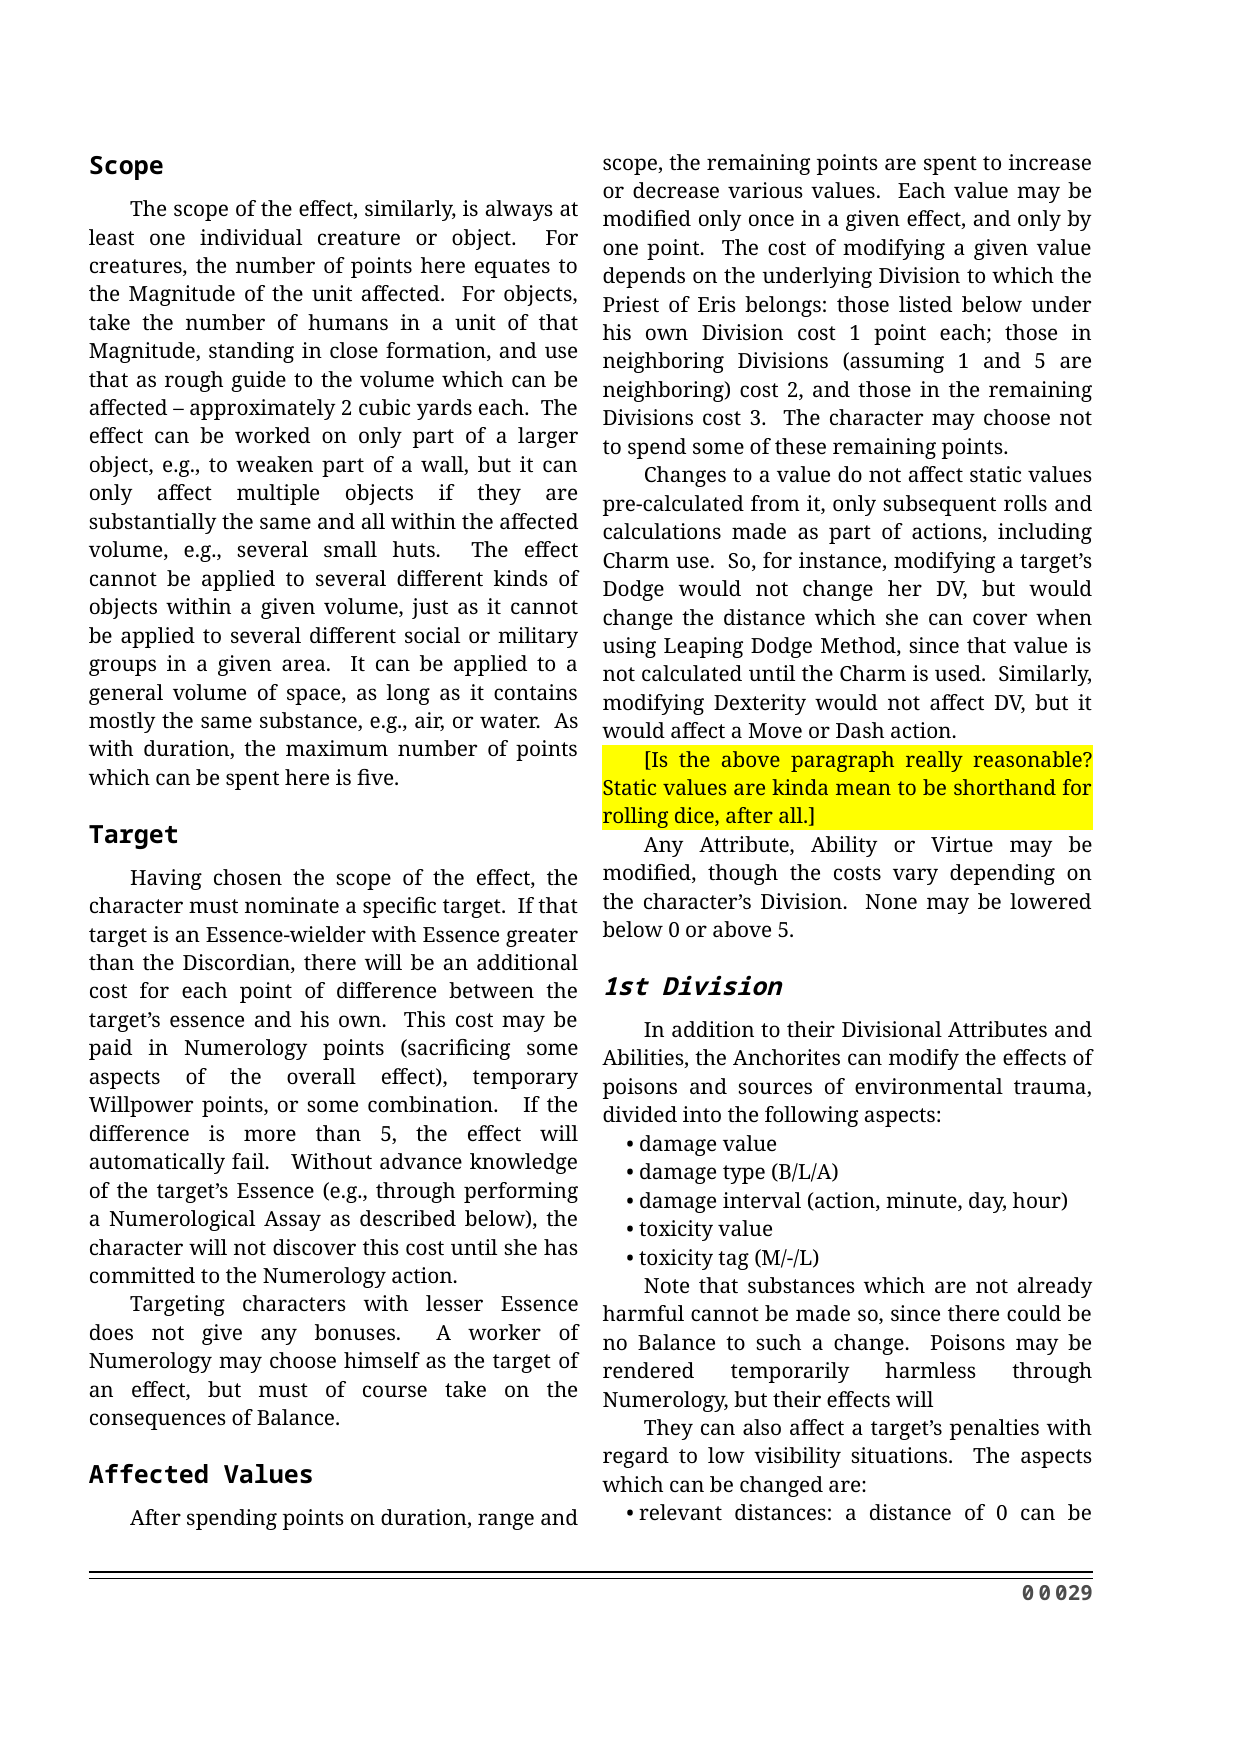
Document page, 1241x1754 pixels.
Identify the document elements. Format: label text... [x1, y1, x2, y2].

text After spending points on duration, range and [88, 1503, 579, 1532]
subtitle Affected Values [88, 1457, 579, 1491]
text Changes to a value do not affect static values pre-calculated from it, only subsequent rolls and calculations made as part of actions, including Charm use. So, for instance, modifying a target’s Dodge would not change her DV, but would change the distance which she can cover when using Leaping Dodge Method, since that value is not calculated until the Charm is used. Similarly, modifying Dexterity would not affect DV, but it would affect a Move or Dash action. [602, 460, 1093, 745]
text [Is the above paragraph really reasonable? Static values are kinda mean to be shorthand for rolling dice, after all.] [602, 745, 1093, 830]
text They can also affect a target’s penalties with regard to low visibility situations. The aspects which can be changed are: [602, 1413, 1093, 1498]
text Note that substances which are not already harmful cannot be made so, since there could be no Balance to such a change. Poisons may be rendered temporarily harmless through Numerology, but their effects will [602, 1271, 1093, 1413]
list toxicity value [602, 1214, 1093, 1243]
list damage interval (action, minute, day, hour) [602, 1186, 1093, 1214]
text Targeting characters with lesser Essence does not give any bonuses. A worker of Numerology may choose himself as the target of an effect, but must of course take on the consequences of Balance. [88, 1289, 579, 1432]
list damage type (B/L/A) [602, 1157, 1093, 1186]
subtitle Scope [88, 148, 579, 182]
text Having chosen the scope of the effect, the character must nominate a specific target. If that target is an Essence-wielder with Essence greater than the Discordian, there will be an additional cost for each point of difference between the target’s essence and his own. This cost may be paid in Numerology points (sacrificing some aspects of the overall effect), temporary Willpower points, or some combination. If the difference is more than 5, the effect will automatically fail. Without advance knowledge of the target’s Essence (e.g., through performing a Numerological Assay as described below), the character will not discover this cost until she has committed to the Numerology action. [88, 863, 579, 1289]
text In addition to their Divisional Attributes and Abilities, the Anchorites can modify the effects of poisons and sources of environmental trauma, divided into the following aspects: [602, 1015, 1093, 1129]
text The scope of the effect, similarly, is always at least one individual creature or object. For creatures, the number of points here equates to the Magnitude of the unit affected. For objects, take the number of humans in a unit of that Magnitude, standing in close formation, and use that as rough guide to the volume which can be affected – approximately 2 cubic yards each. The effect can be worked on only part of a larger object, e.g., to weaken part of a wall, but it can only affect multiple objects if they are substantially the same and all within the affected volume, e.g., several small huts. The effect cannot be applied to several different kinds of objects within a given volume, just as it cannot be applied to several different social or military groups in a given area. It can be applied to a general volume of space, as long as it contains mostly the same substance, e.g., air, or water. As with duration, the maximum number of points which can be spent here is five. [88, 194, 579, 791]
text scope, the remaining points are spent to increase or decrease various values. Each value may be modified only once in a given effect, and only by one point. The cost of modifying a given value depends on the underlying Division to which the Priest of Eris belongs: those listed below under his own Division cost 1 point each; those in neighboring Divisions (assuming 1 and 5 are neighboring) cost 2, and those in the remaining Divisions cost 3. The character may choose not to spend some of these remaining points. [602, 148, 1093, 460]
list toxicity tag (M/-/L) [602, 1243, 1093, 1271]
list damage value [602, 1129, 1093, 1157]
subtitle 1st Division [602, 969, 1093, 1003]
list relevant distances: a distance of 0 can be [602, 1498, 1093, 1527]
text Any Attribute, Ability or Virtue may be modified, though the costs vary depending on the character’s Division. None may be lowered below 0 or above 5. [602, 830, 1093, 944]
subtitle Target [88, 816, 579, 850]
